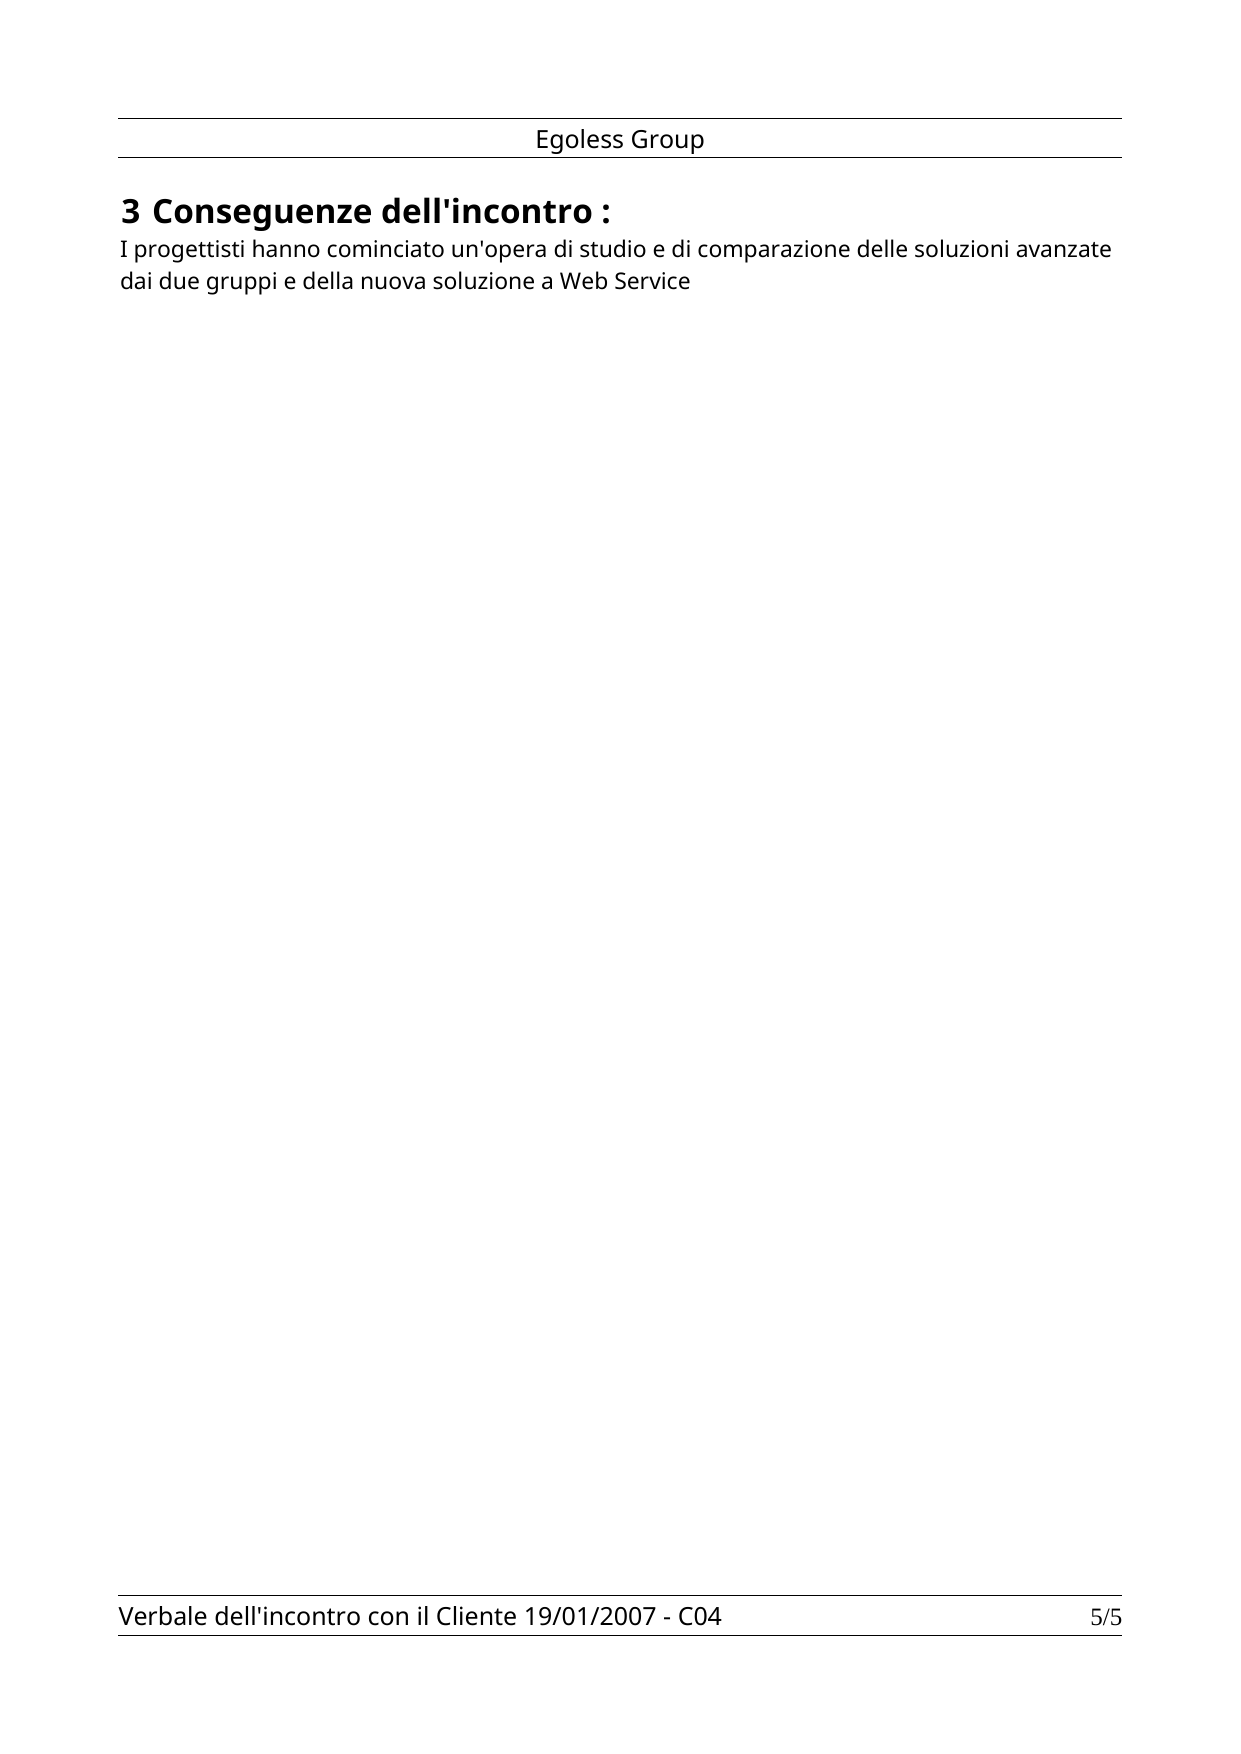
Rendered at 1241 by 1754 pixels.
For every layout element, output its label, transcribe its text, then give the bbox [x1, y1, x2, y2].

subtitle Conseguenze dell'incontro : [121, 188, 1122, 233]
text I progettisti hanno cominciato un'opera di studio e di comparazione delle soluzioni avanzate dai due gruppi e della nuova soluzione a Web Service [120, 233, 1122, 296]
